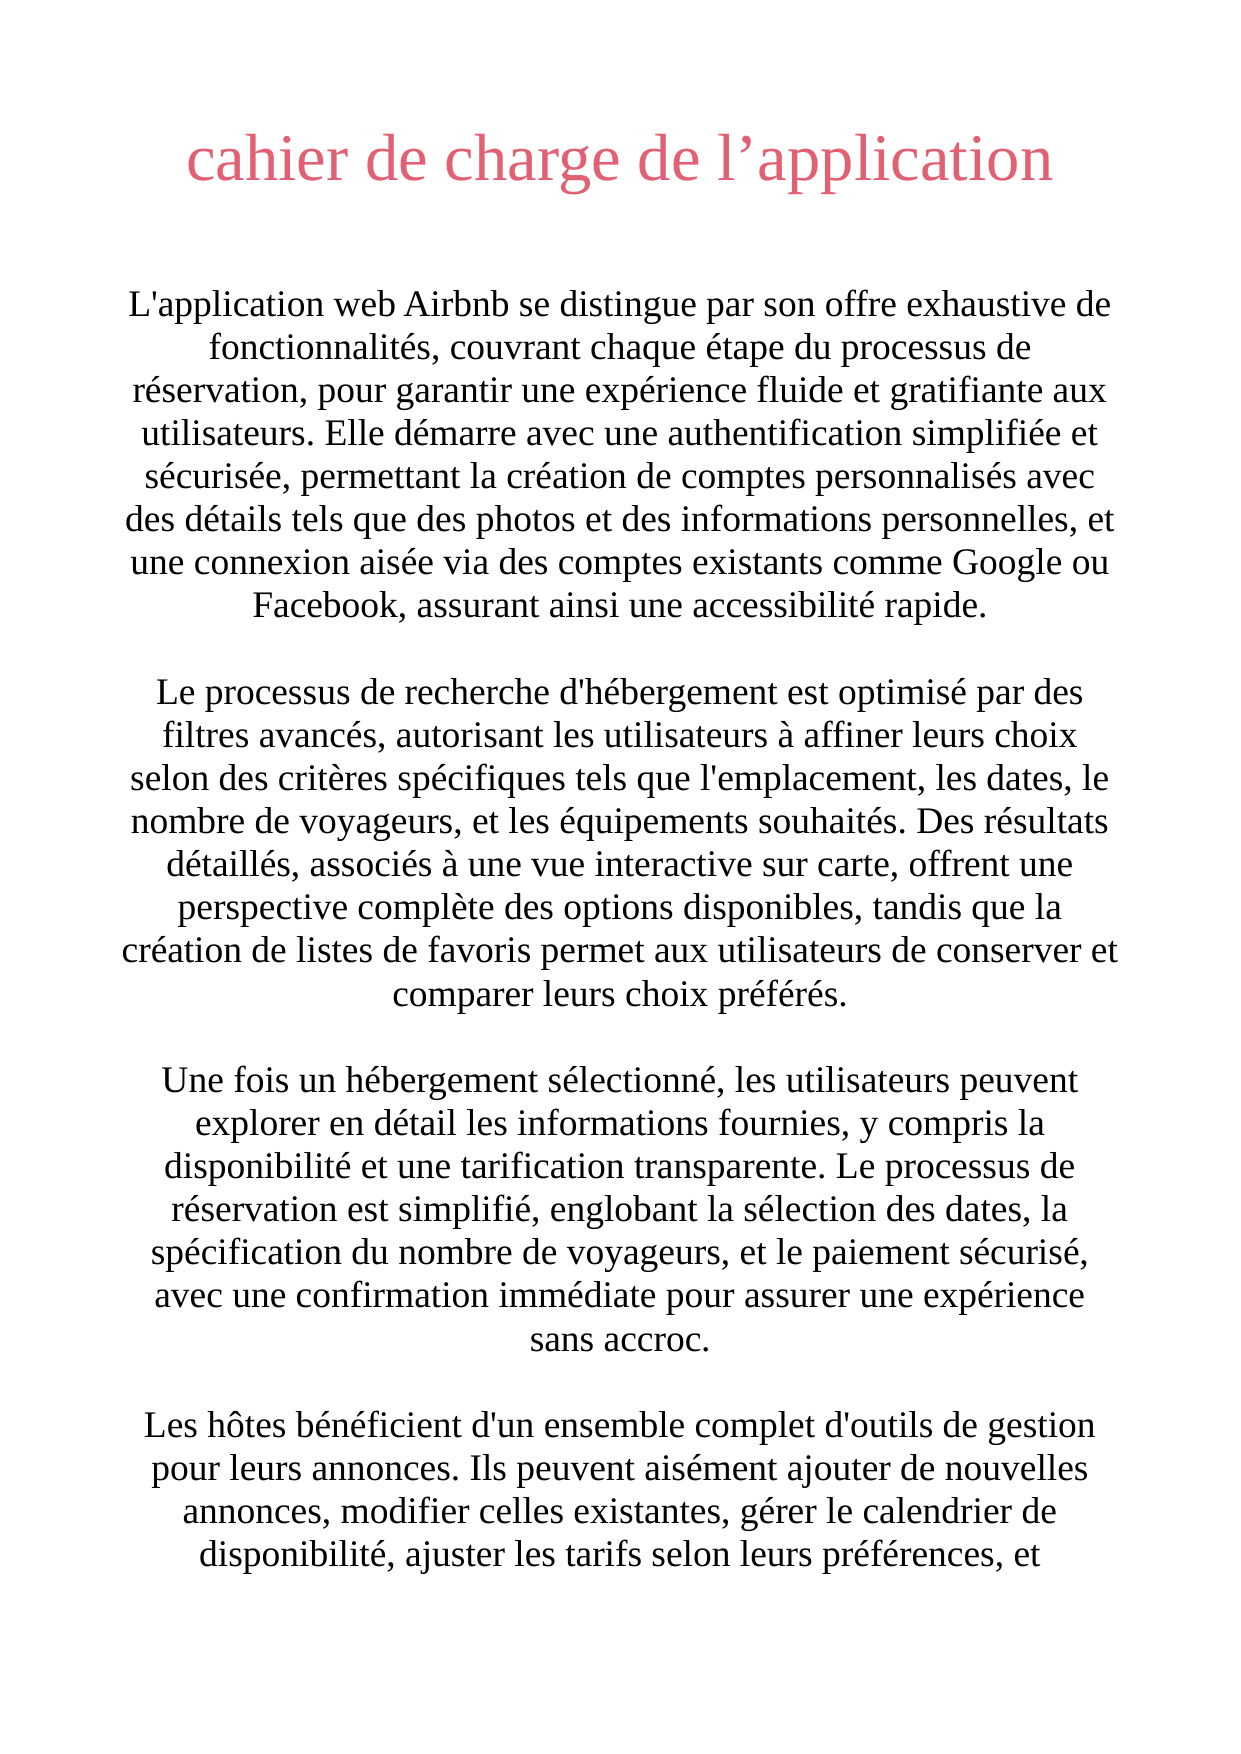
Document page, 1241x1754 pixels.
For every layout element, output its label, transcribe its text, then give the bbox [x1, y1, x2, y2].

text Le processus de recherche d'hébergement est optimisé par des filtres avancés, autorisant les utilisateurs à affiner leurs choix selon des critères spécifiques tels que l'emplacement, les dates, le nombre de voyageurs, et les équipements souhaités. Des résultats détaillés, associés à une vue interactive sur carte, offrent une perspective complète des options disponibles, tandis que la création de listes de favoris permet aux utilisateurs de conserver et comparer leurs choix préférés. [118, 669, 1122, 1014]
text Une fois un hébergement sélectionné, les utilisateurs peuvent explorer en détail les informations fournies, y compris la disponibilité et une tarification transparente. Le processus de réservation est simplifié, englobant la sélection des dates, la spécification du nombre de voyageurs, et le paiement sécurisé, avec une confirmation immédiate pour assurer une expérience sans accroc. [118, 1057, 1122, 1359]
text cahier de charge de l’application [118, 118, 1122, 195]
text Les hôtes bénéficient d'un ensemble complet d'outils de gestion pour leurs annonces. Ils peuvent aisément ajouter de nouvelles annonces, modifier celles existantes, gérer le calendrier de disponibilité, ajuster les tarifs selon leurs préférences, et [118, 1402, 1122, 1575]
text L'application web Airbnb se distingue par son offre exhaustive de fonctionnalités, couvrant chaque étape du processus de réservation, pour garantir une expérience fluide et gratifiante aux utilisateurs. Elle démarre avec une authentification simplifiée et sécurisée, permettant la création de comptes personnalisés avec des détails tels que des photos et des informations personnelles, et une connexion aisée via des comptes existants comme Google ou Facebook, assurant ainsi une accessibilité rapide. [118, 281, 1122, 626]
